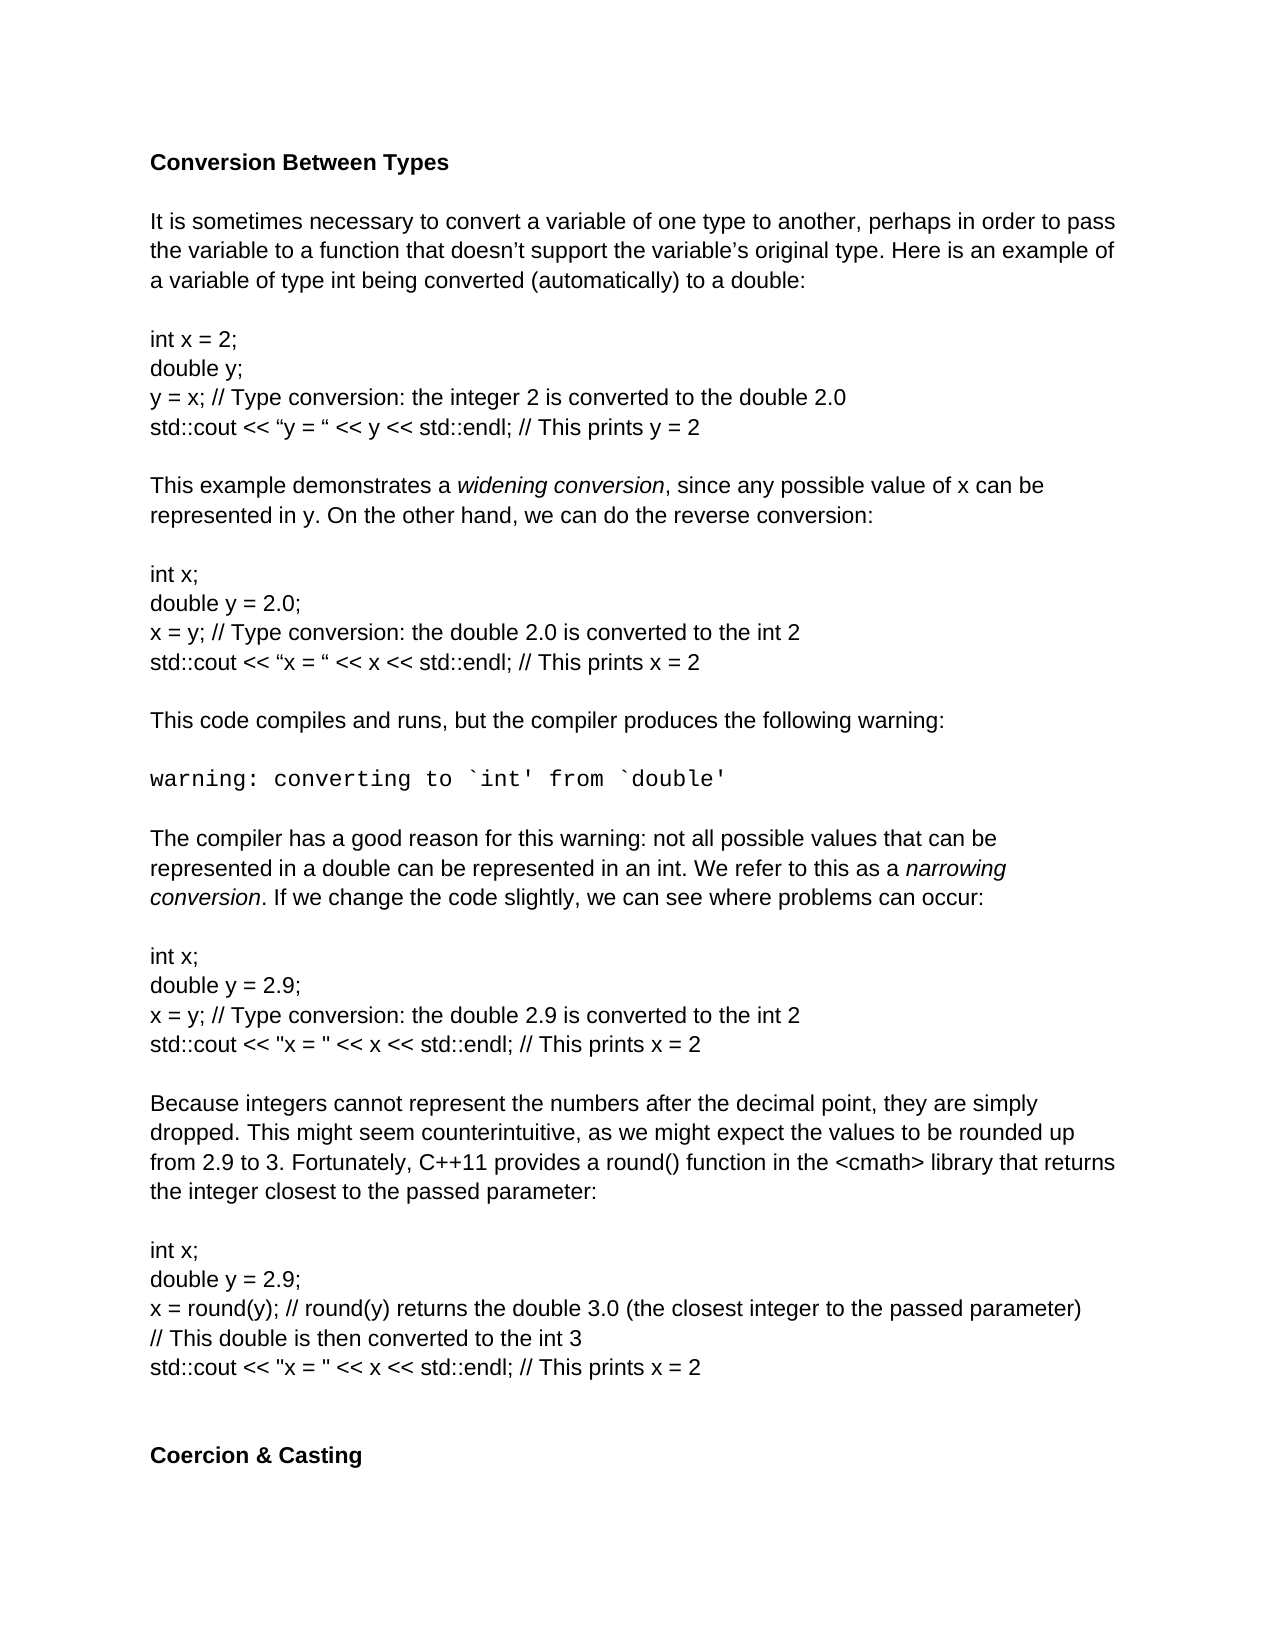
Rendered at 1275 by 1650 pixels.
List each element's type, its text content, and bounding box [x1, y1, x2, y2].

text The compiler has a good reason for this warning: not all possible values that can be represented in a double can be represented in an int. We refer to this as a narrowing conversion. If we change the code slightly, we can see where problems can occur: [150, 826, 1125, 910]
text This example demonstrates a widening conversion, since any possible value of x can be represented in y. On the other hand, we can do the reverse conversion: [150, 473, 1125, 528]
text Coercion & Casting [150, 1443, 1125, 1468]
text This code compiles and runs, but the compiler produces the following warning: [150, 708, 1125, 734]
text int x; [150, 1237, 1125, 1263]
text int x; [150, 943, 1125, 969]
text Conversion Between Types [150, 150, 1125, 176]
text int x = 2; [150, 326, 1125, 352]
text warning: converting to `int' from `double' [150, 767, 1125, 793]
text double y = 2.0; [150, 591, 1125, 616]
text std::cout << "x = " << x << std::endl; // This prints x = 2 [150, 1032, 1125, 1057]
text double y; [150, 356, 1125, 381]
text std::cout << “y = “ << y << std::endl; // This prints y = 2 [150, 414, 1125, 440]
text double y = 2.9; [150, 1267, 1125, 1292]
text y = x; // Type conversion: the integer 2 is converted to the double 2.0 [150, 385, 1125, 411]
text Because integers cannot represent the numbers after the decimal point, they are simply dropped. This might seem counterintuitive, as we might expect the values to be rounded up from 2.9 to 3. Fortunately, C++11 provides a round() function in the <cmath> library that returns the integer closest to the passed parameter: [150, 1090, 1125, 1204]
text int x; [150, 561, 1125, 587]
text // This double is then converted to the int 3 [150, 1325, 1125, 1351]
text double y = 2.9; [150, 973, 1125, 998]
text std::cout << "x = " << x << std::endl; // This prints x = 2 [150, 1355, 1125, 1380]
text It is sometimes necessary to convert a variable of one type to another, perhaps in order to pass the variable to a function that doesn’t support the variable’s original type. Here is an example of a variable of type int being converted (automatically) to a double: [150, 209, 1125, 293]
text std::cout << “x = “ << x << std::endl; // This prints x = 2 [150, 649, 1125, 675]
text x = round(y); // round(y) returns the double 3.0 (the closest integer to the passed parameter) [150, 1296, 1125, 1322]
text x = y; // Type conversion: the double 2.9 is converted to the int 2 [150, 1002, 1125, 1028]
text x = y; // Type conversion: the double 2.0 is converted to the int 2 [150, 620, 1125, 646]
